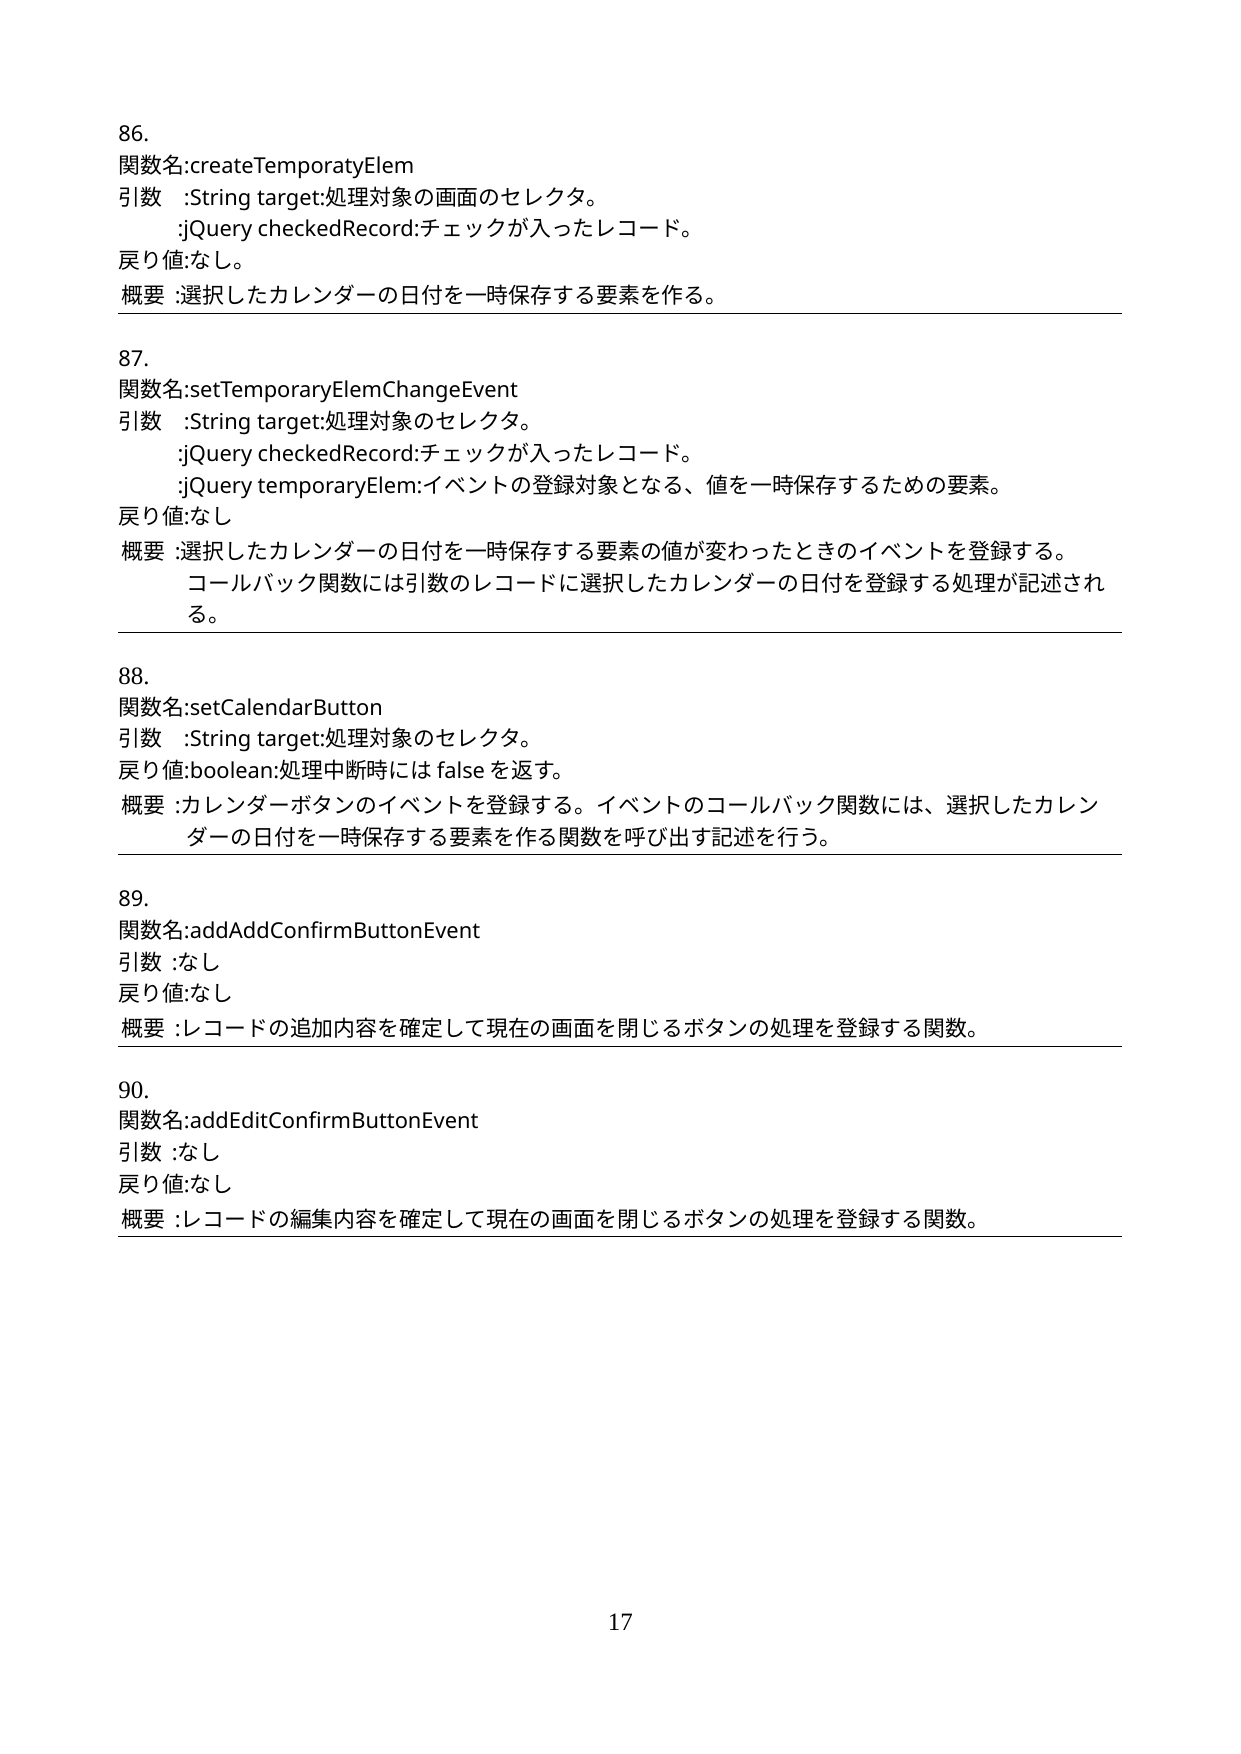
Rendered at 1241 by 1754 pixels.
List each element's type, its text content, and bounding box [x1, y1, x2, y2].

text 引数 :なし [118, 1135, 1122, 1167]
text 戻り値:なし [118, 1167, 1122, 1199]
text 概要 :選択したカレンダーの日付を一時保存する要素の値が変わったときのイベントを登録する。コールバック関数には引数のレコードに選択したカレンダーの日付を登録する処理が記述される。 [118, 531, 1122, 632]
text 概要 :カレンダーボタンのイベントを登録する。イベントのコールバック関数には、選択したカレンダーの日付を一時保存する要素を作る関数を呼び出す記述を行う。 [118, 785, 1122, 854]
text 戻り値:なし [118, 499, 1122, 531]
text 概要 :レコードの編集内容を確定して現在の画面を閉じるボタンの処理を登録する関数。 [118, 1199, 1122, 1236]
text 87. [118, 342, 1122, 372]
text 引数 :String target:処理対象の画面のセレクタ。 [118, 180, 1122, 211]
text 戻り値:boolean:処理中断時にはfalseを返す。 [118, 753, 1122, 785]
text :jQuery temporaryElem:イベントの登録対象となる、値を一時保存するための要素。 [177, 468, 1122, 499]
text 関数名:addEditConfirmButtonEvent [118, 1103, 1122, 1135]
text 引数 :String target:処理対象のセレクタ。 [118, 404, 1122, 436]
text 90. [118, 1075, 1122, 1103]
text 関数名:createTemporatyElem [118, 148, 1122, 180]
text 88. [118, 661, 1122, 690]
text 戻り値:なし。 [118, 243, 1122, 275]
text 関数名:setTemporaryElemChangeEvent [118, 372, 1122, 404]
text 86. [118, 118, 1122, 148]
text 89. [118, 883, 1122, 913]
text 概要 :選択したカレンダーの日付を一時保存する要素を作る。 [118, 275, 1122, 313]
text 関数名:setCalendarButton [118, 690, 1122, 721]
text 概要 :レコードの追加内容を確定して現在の画面を閉じるボタンの処理を登録する関数。 [118, 1008, 1122, 1046]
text :jQuery checkedRecord:チェックが入ったレコード。 [177, 211, 1122, 243]
text 引数 :なし [118, 945, 1122, 976]
text :jQuery checkedRecord:チェックが入ったレコード。 [177, 436, 1122, 468]
text 関数名:addAddConfirmButtonEvent [118, 913, 1122, 945]
text 戻り値:なし [118, 976, 1122, 1008]
text 引数 :String target:処理対象のセレクタ。 [118, 721, 1122, 753]
